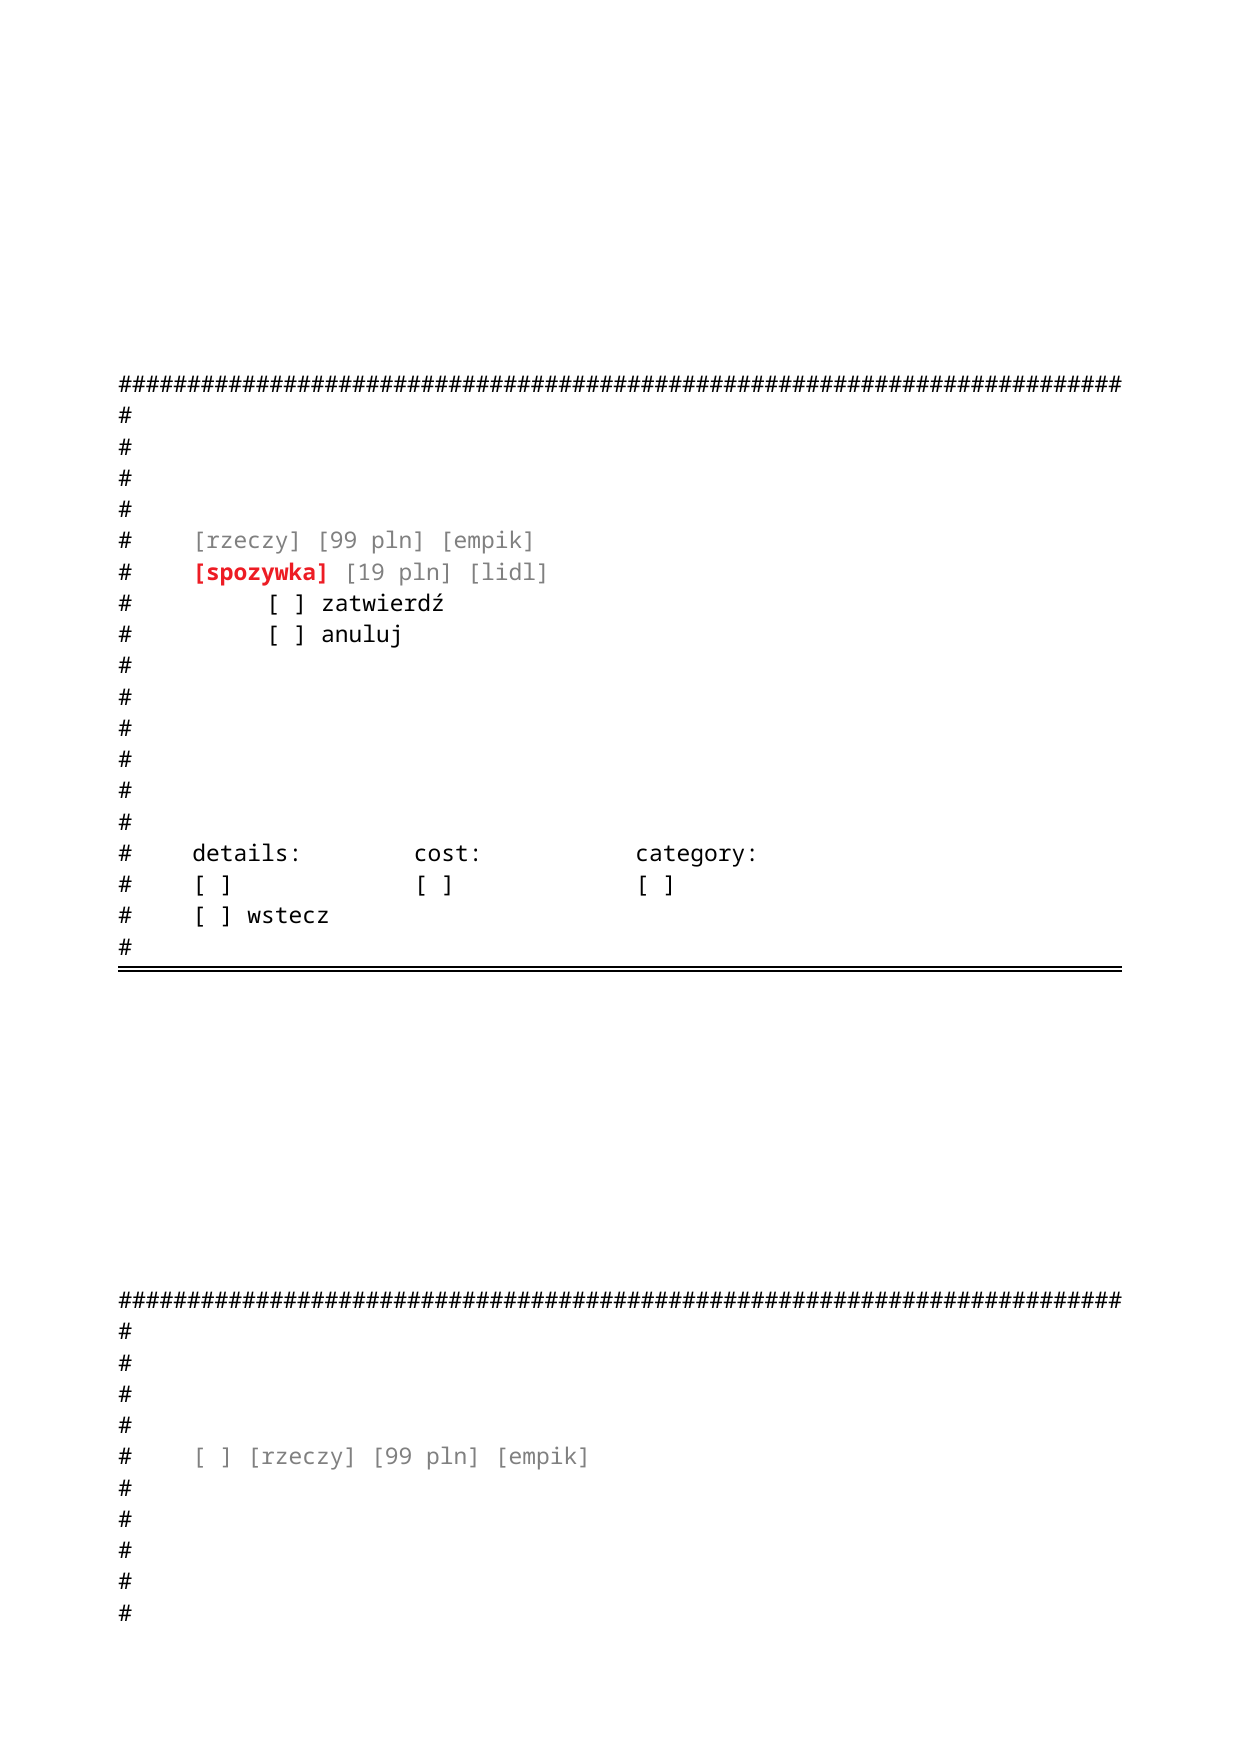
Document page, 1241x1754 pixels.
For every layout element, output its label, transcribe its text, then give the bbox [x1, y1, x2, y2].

text ######################################################################### [118, 368, 1122, 399]
text # [118, 931, 1122, 966]
text # [118, 462, 1122, 493]
text # [118, 681, 1122, 712]
text # [118, 806, 1122, 837]
text # [118, 1347, 1122, 1378]
text # [118, 774, 1122, 806]
text # [ ] zatwierdź [118, 587, 1122, 618]
text # [118, 743, 1122, 774]
text # [118, 1534, 1122, 1565]
text # [spozywka] [19 pln] [lidl] [118, 556, 1122, 587]
text # [118, 1315, 1122, 1347]
text # [118, 1472, 1122, 1503]
text # [118, 1378, 1122, 1409]
text # [118, 1565, 1122, 1597]
text # [118, 649, 1122, 681]
text # [118, 1409, 1122, 1440]
text # [118, 431, 1122, 462]
text ######################################################################### [118, 1284, 1122, 1315]
text # details: cost: category: [118, 837, 1122, 868]
text # [ ] [rzeczy] [99 pln] [empik] [118, 1440, 1122, 1472]
text # [ ] [ ] [ ] [118, 868, 1122, 899]
text # [118, 1597, 1122, 1628]
text # [ ] anuluj [118, 618, 1122, 649]
text # [118, 1503, 1122, 1534]
text # [118, 712, 1122, 743]
text # [ ] wstecz [118, 899, 1122, 931]
text # [rzeczy] [99 pln] [empik] [118, 524, 1122, 556]
text # [118, 399, 1122, 431]
text # [118, 493, 1122, 524]
